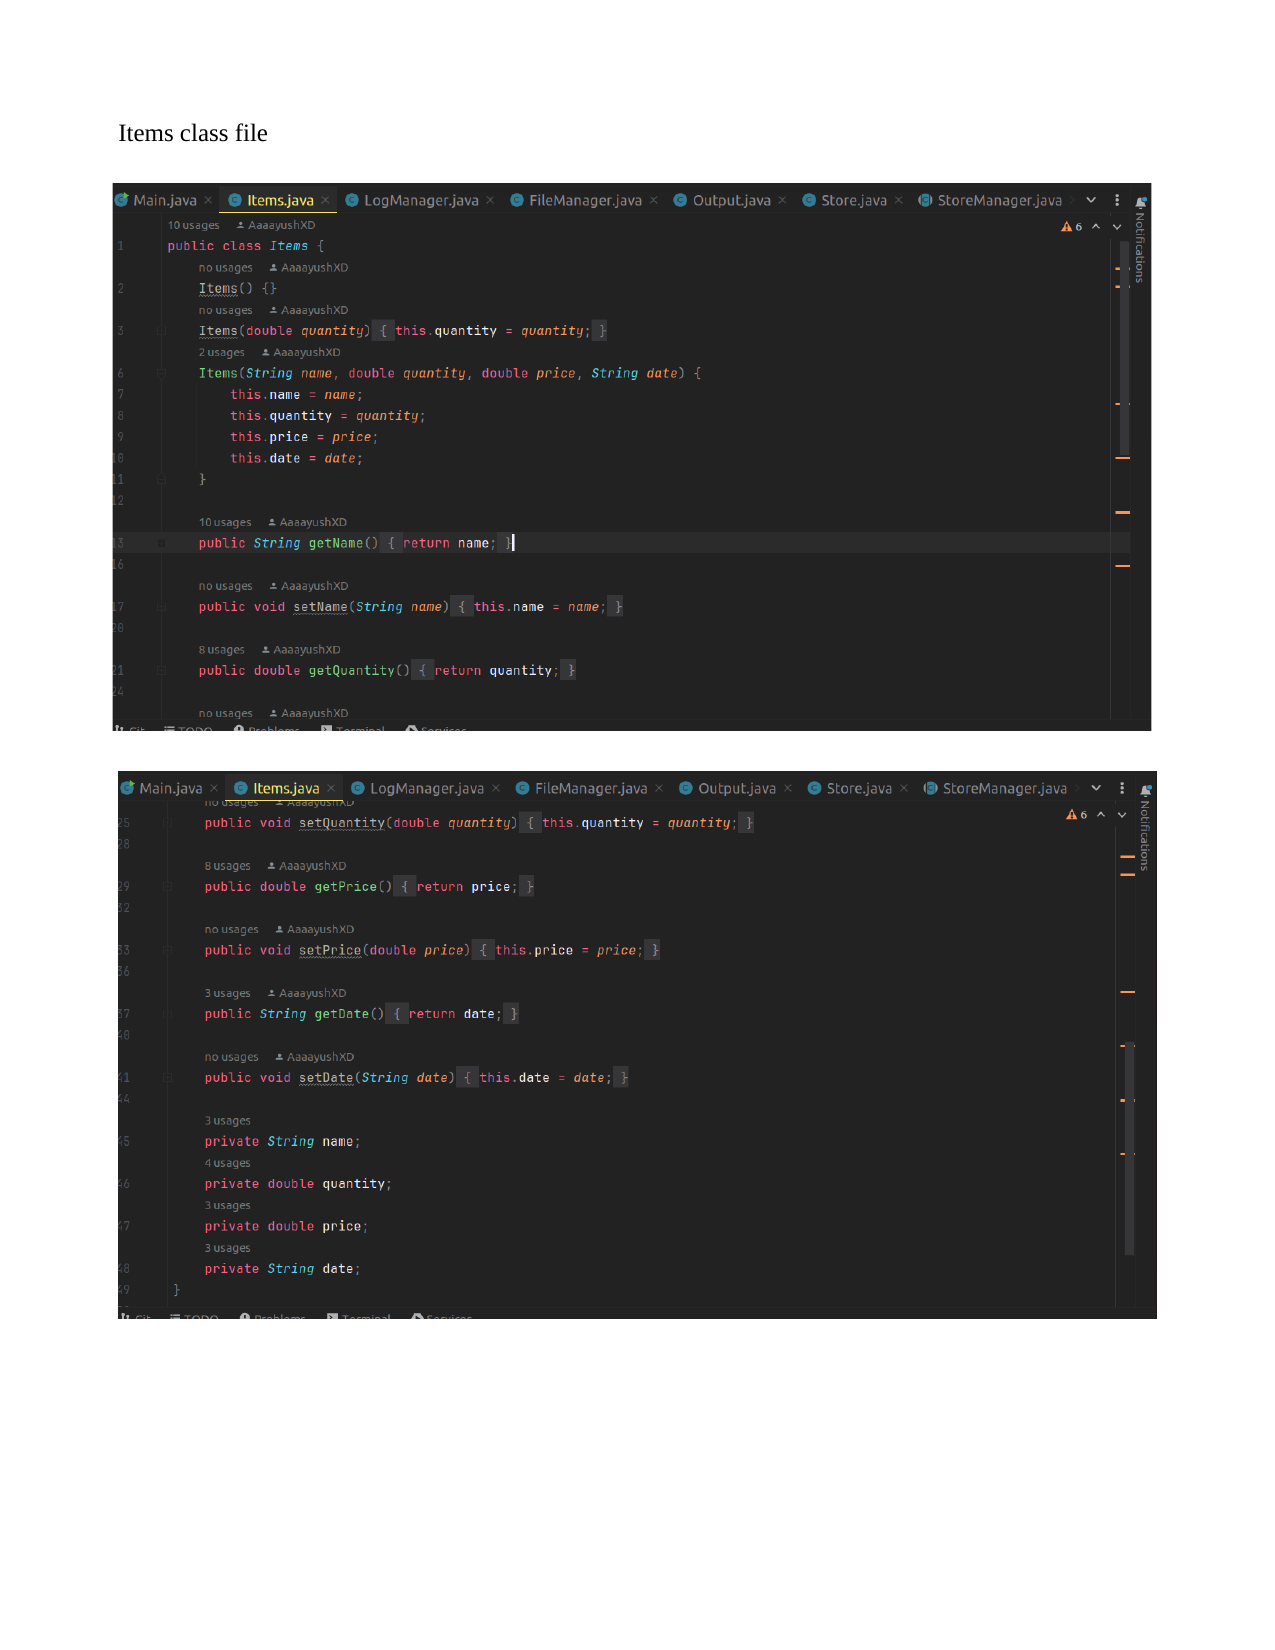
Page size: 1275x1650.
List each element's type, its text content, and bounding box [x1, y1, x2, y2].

text Items class file [118, 118, 1157, 147]
picture [112, 183, 1152, 731]
picture [118, 771, 1157, 1319]
